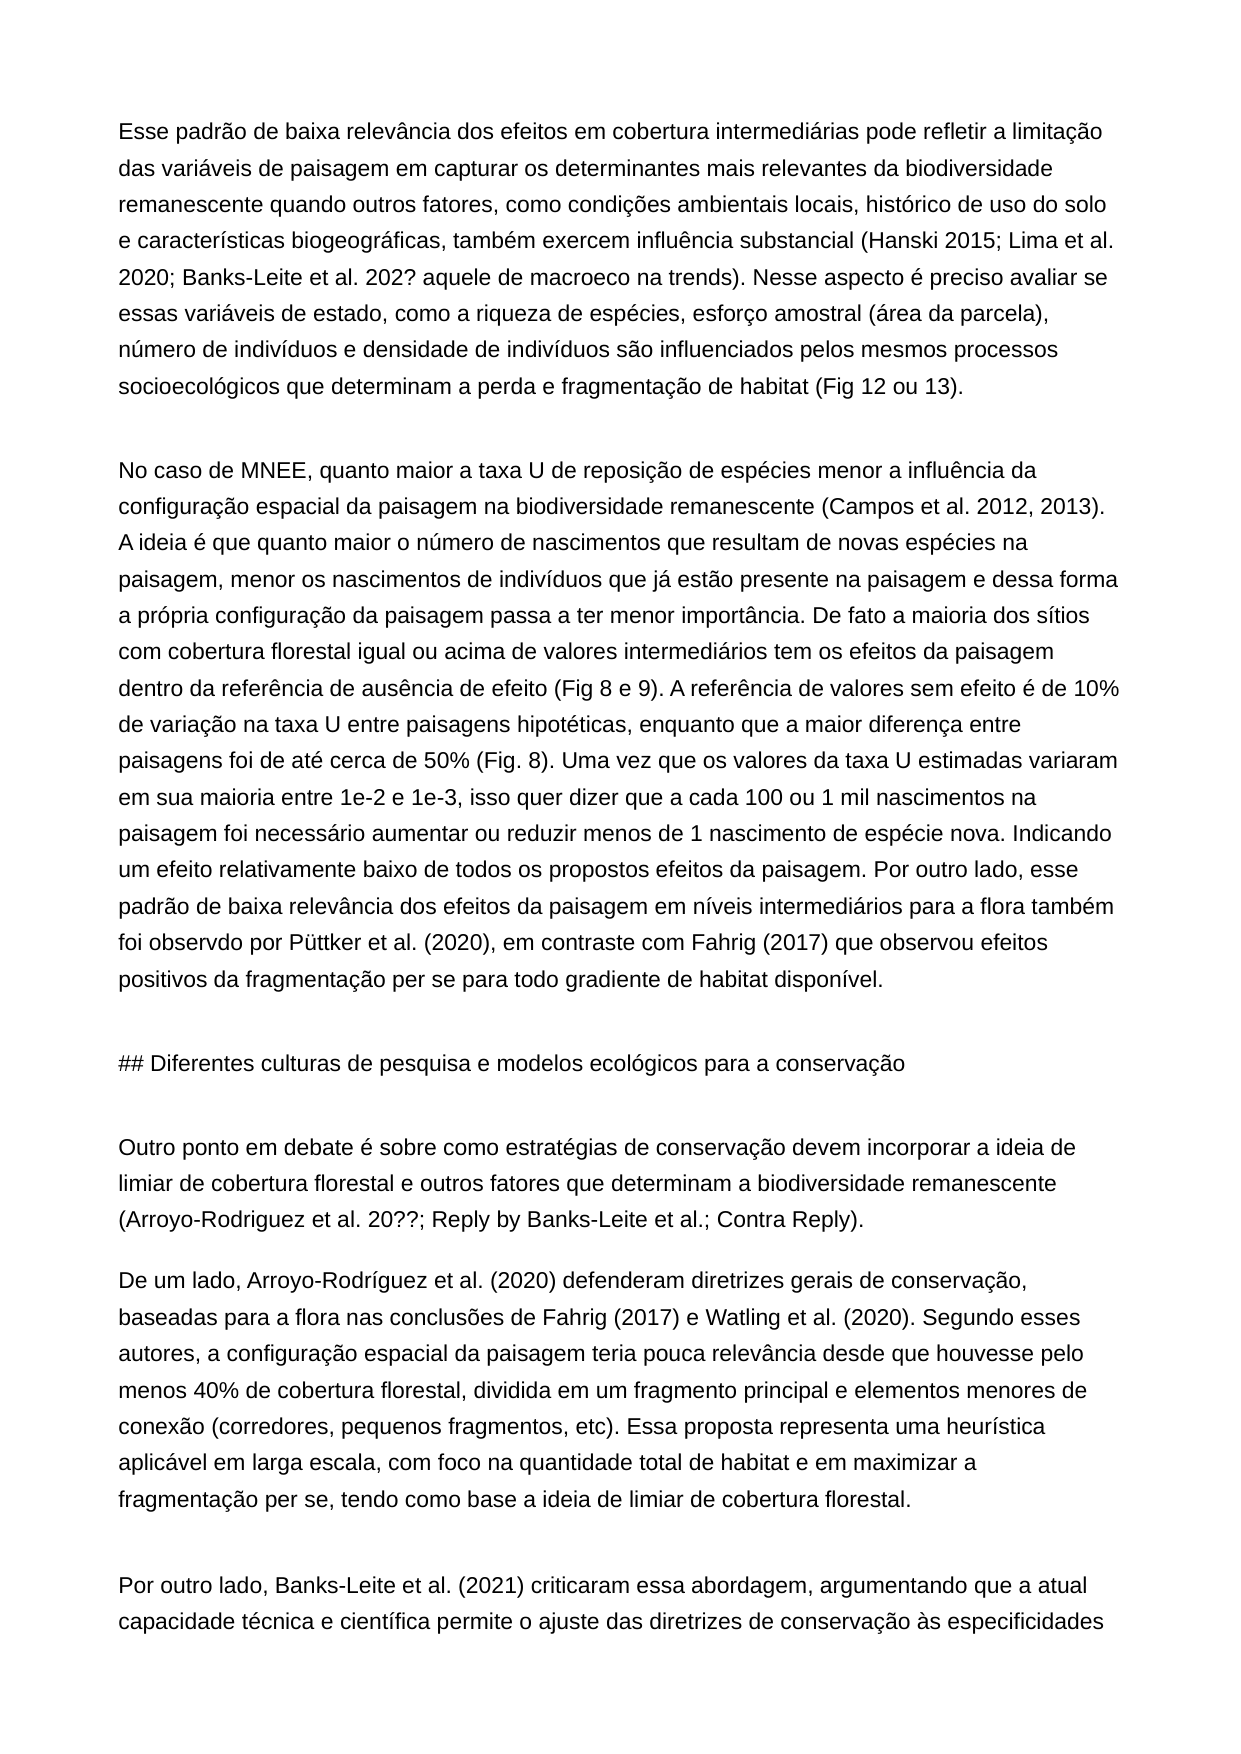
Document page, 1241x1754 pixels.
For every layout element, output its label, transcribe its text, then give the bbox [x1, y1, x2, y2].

text ## Diferentes culturas de pesquisa e modelos ecológicos para a conservação [118, 1049, 1122, 1076]
text Esse padrão de baixa relevância dos efeitos em cobertura intermediárias pode refletir a limitação das variáveis de paisagem em capturar os determinantes mais relevantes da biodiversidade remanescente quando outros fatores, como condições ambientais locais, histórico de uso do solo e características biogeográficas, também exercem influência substancial (Hanski 2015; Lima et al. 2020; Banks-Leite et al. 202? aquele de macroeco na trends). Nesse aspecto é preciso avaliar se essas variáveis de estado, como a riqueza de espécies, esforço amostral (área da parcela), número de indivíduos e densidade de indivíduos são influenciados pelos mesmos processos socioecológicos que determinam a perda e fragmentação de habitat (Fig 12 ou 13). [118, 118, 1122, 399]
text Por outro lado, Banks-Leite et al. (2021) criticaram essa abordagem, argumentando que a atual capacidade técnica e científica permite o ajuste das diretrizes de conservação às especificidades [118, 1572, 1122, 1635]
text Outro ponto em debate é sobre como estratégias de conservação devem incorporar a ideia de limiar de cobertura florestal e outros fatores que determinam a biodiversidade remanescente (Arroyo-Rodriguez et al. 20??; Reply by Banks-Leite et al.; Contra Reply). [118, 1133, 1122, 1232]
text De um lado, Arroyo-Rodríguez et al. (2020) defenderam diretrizes gerais de conservação, baseadas para a flora nas conclusões de Fahrig (2017) e Watling et al. (2020). Segundo esses autores, a configuração espacial da paisagem teria pouca relevância desde que houvesse pelo menos 40% de cobertura florestal, dividida em um fragmento principal e elementos menores de conexão (corredores, pequenos fragmentos, etc). Essa proposta representa uma heurística aplicável em larga escala, com foco na quantidade total de habitat e em maximizar a fragmentação per se, tendo como base a ideia de limiar de cobertura florestal. [118, 1267, 1122, 1512]
text No caso de MNEE, quanto maior a taxa U de reposição de espécies menor a influência da configuração espacial da paisagem na biodiversidade remanescente (Campos et al. 2012, 2013). A ideia é que quanto maior o número de nascimentos que resultam de novas espécies na paisagem, menor os nascimentos de indivíduos que já estão presente na paisagem e dessa forma a própria configuração da paisagem passa a ter menor importância. De fato a maioria dos sítios com cobertura florestal igual ou acima de valores intermediários tem os efeitos da paisagem dentro da referência de ausência de efeito (Fig 8 e 9). A referência de valores sem efeito é de 10% de variação na taxa U entre paisagens hipotéticas, enquanto que a maior diferença entre paisagens foi de até cerca de 50% (Fig. 8). Uma vez que os valores da taxa U estimadas variaram em sua maioria entre 1e-2 e 1e-3, isso quer dizer que a cada 100 ou 1 mil nascimentos na paisagem foi necessário aumentar ou reduzir menos de 1 nascimento de espécie nova. Indicando um efeito relativamente baixo de todos os propostos efeitos da paisagem. Por outro lado, esse padrão de baixa relevância dos efeitos da paisagem em níveis intermediários para a flora também foi observdo por Püttker et al. (2020), em contraste com Fahrig (2017) que observou efeitos positivos da fragmentação per se para todo gradiente de habitat disponível. [118, 457, 1122, 992]
